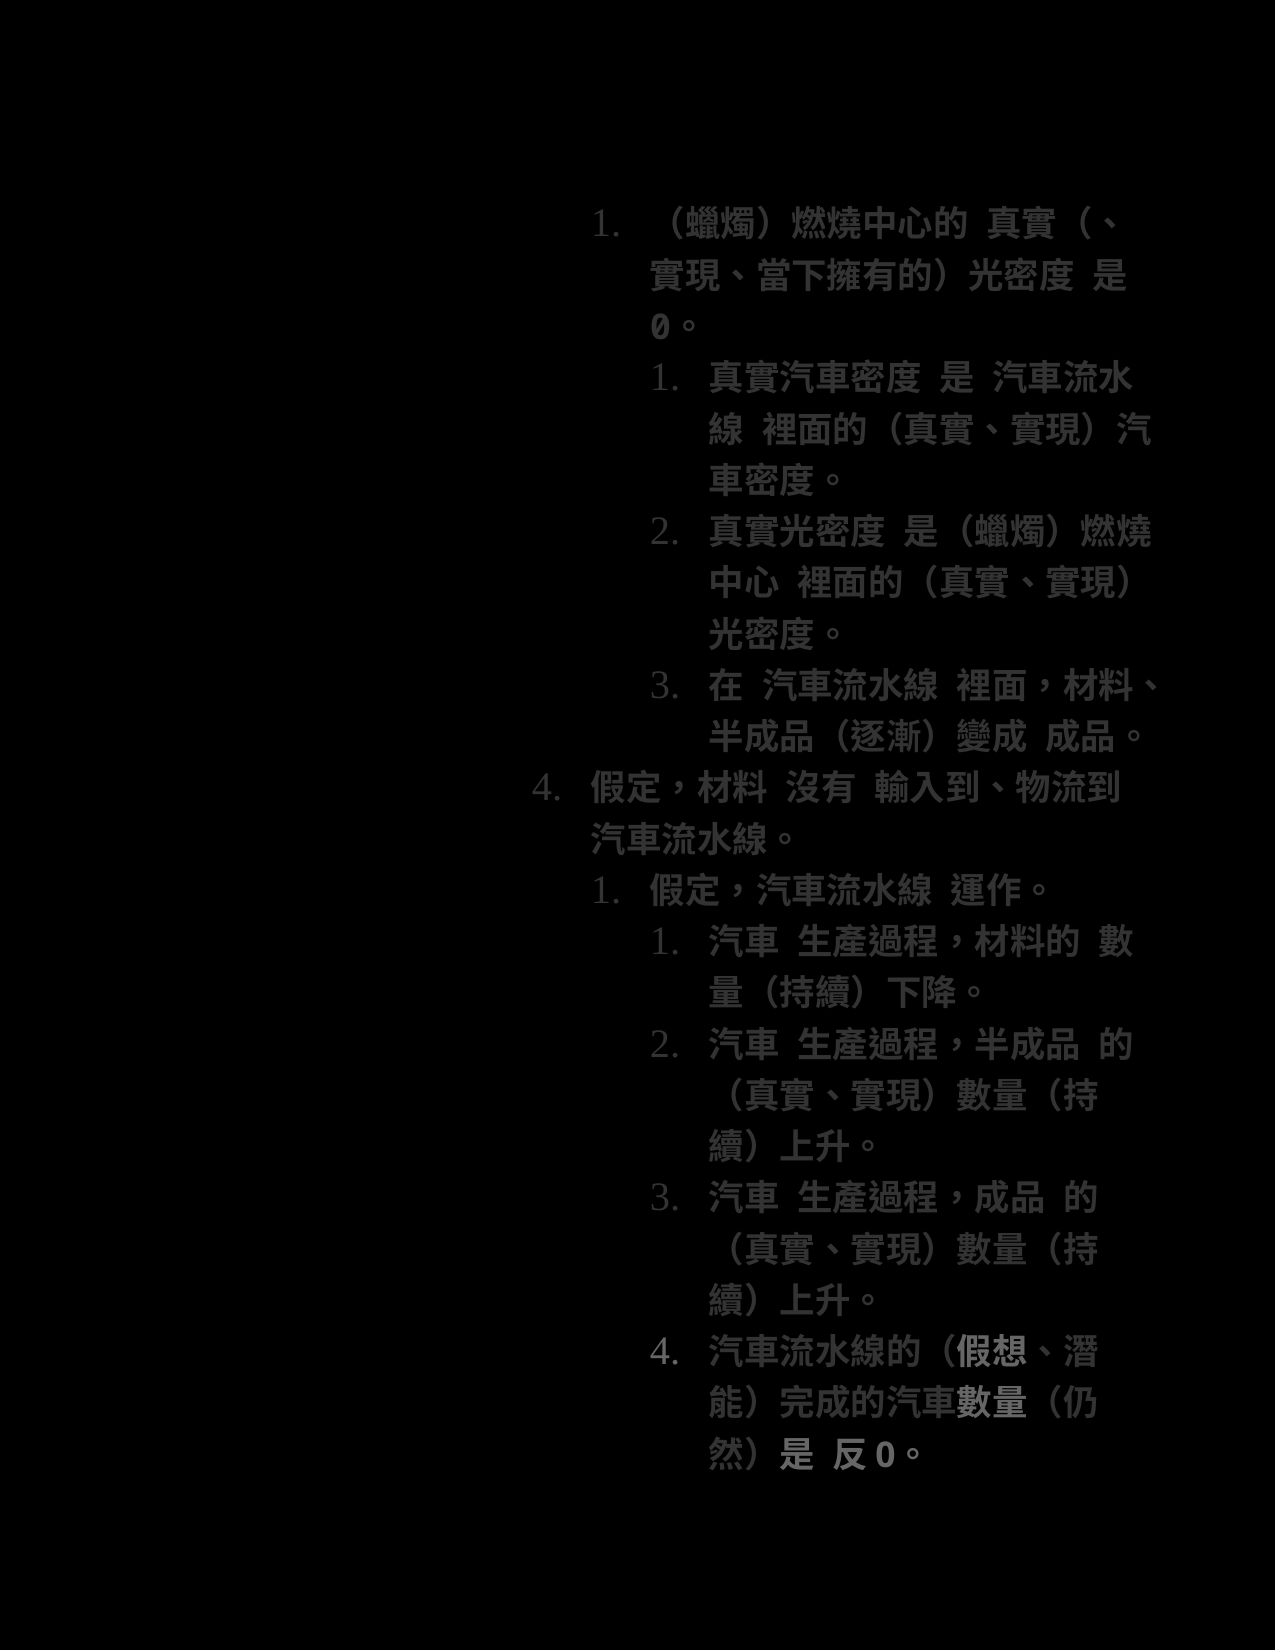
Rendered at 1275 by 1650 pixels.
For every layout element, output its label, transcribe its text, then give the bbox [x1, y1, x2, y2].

list 假定，材料 沒有 輸入到、物流到 汽車流水線。 [532, 760, 1157, 862]
list 汽車流水線的（假想、潛能）完成的汽車數量（仍然）是 反0。 [649, 1323, 1157, 1477]
list 真實汽車密度 是 汽車流水線 裡面的（真實、實現）汽車密度。 [649, 350, 1157, 503]
list 在 汽車流水線 裡面，材料、半成品（逐漸）變成 成品。 [649, 657, 1157, 760]
list 汽車 生產過程，材料的 數量（持續）下降。 [649, 913, 1157, 1016]
list 汽車 生產過程，成品 的（真實、實現）數量（持續）上升。 [649, 1170, 1157, 1323]
list 真實光密度 是（蠟燭）燃燒中心 裡面的（真實、實現）光密度。 [649, 503, 1157, 657]
list （蠟燭）燃燒中心的 真實（、實現、當下擁有的）光密度 是 0。 [591, 196, 1157, 350]
list 汽車 生產過程，半成品 的（真實、實現）數量（持續）上升。 [649, 1016, 1157, 1170]
list 假定，汽車流水線 運作。 [591, 862, 1157, 913]
